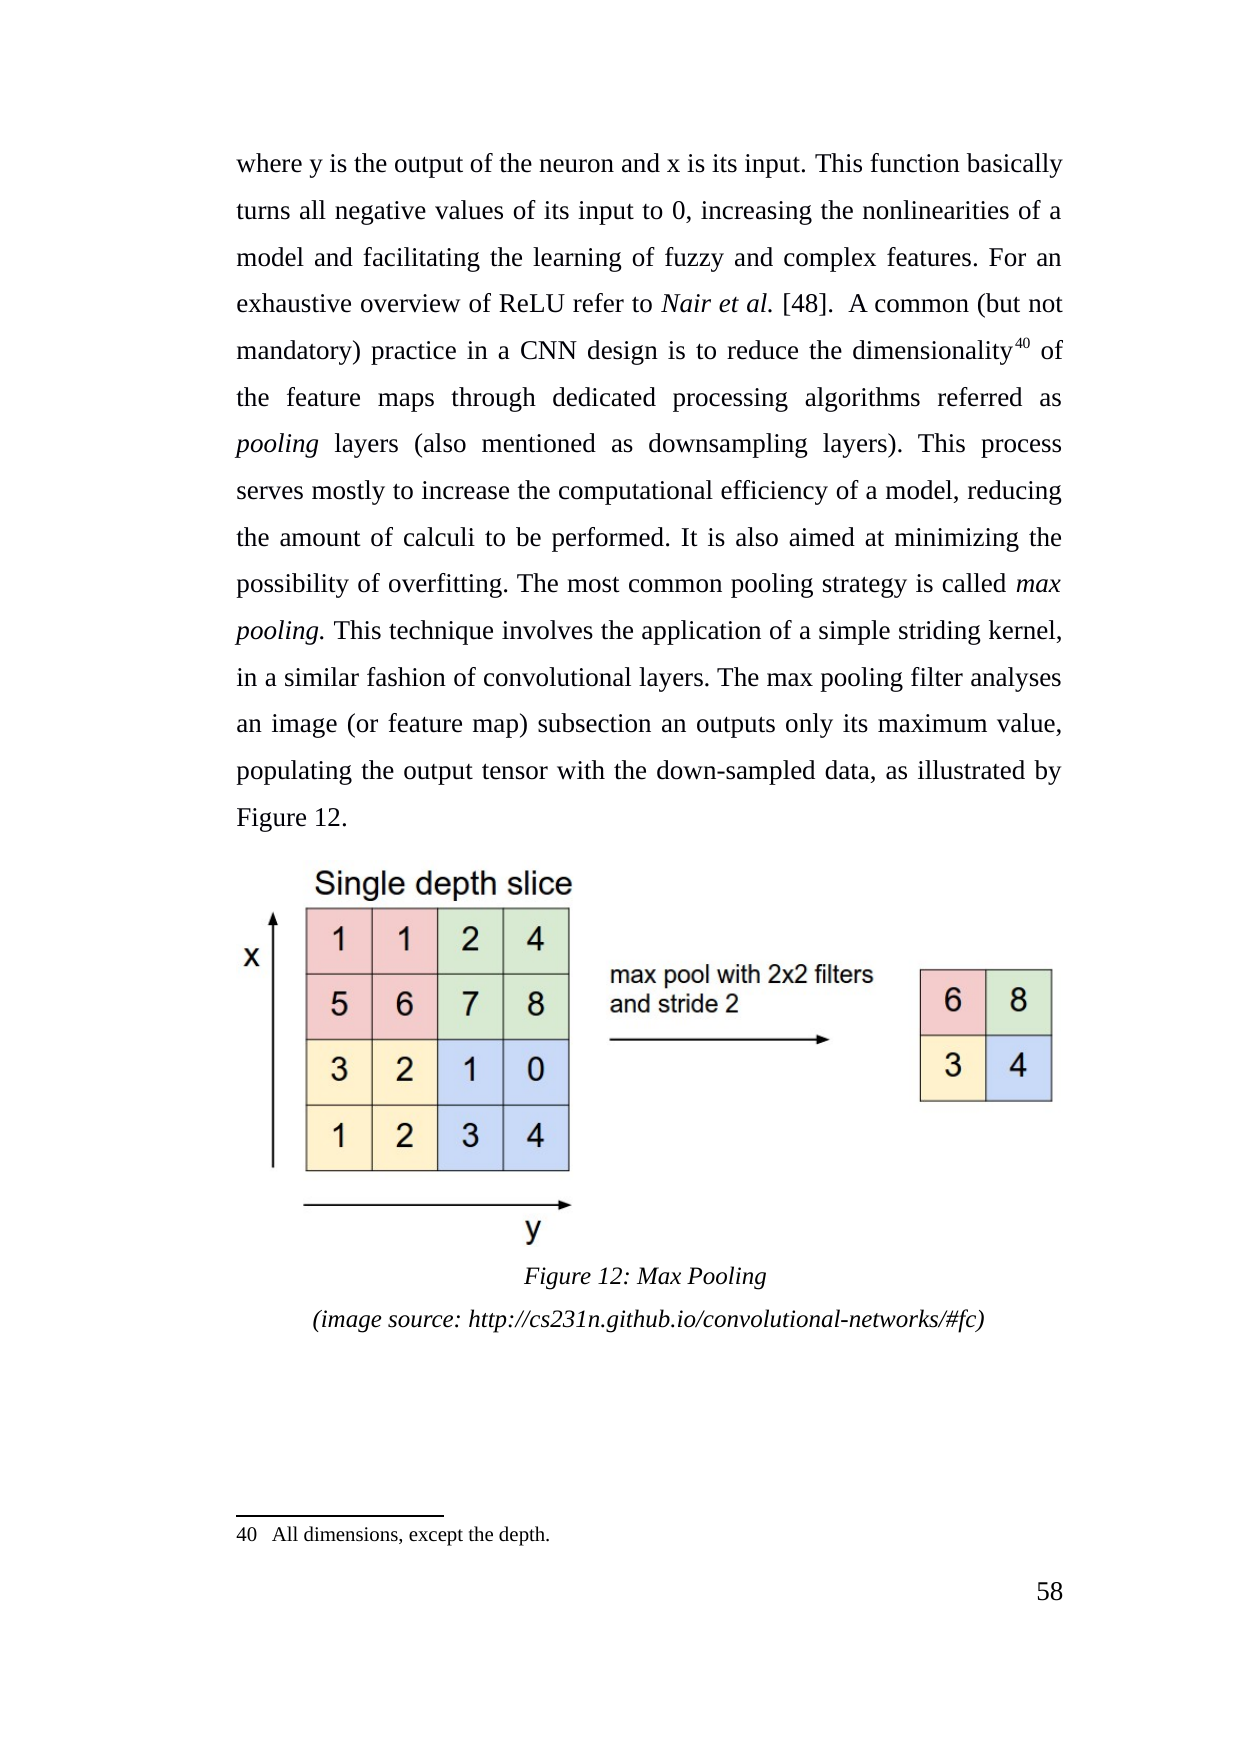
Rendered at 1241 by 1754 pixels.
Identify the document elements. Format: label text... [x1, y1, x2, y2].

picture [236, 860, 1063, 1247]
text Figure 12: Max Pooling (image source: http://cs231n.github.io/convolutional-networks/#fc) [236, 1247, 1063, 1333]
text All dimensions, except the depth. [236, 1522, 1063, 1546]
text where y is the output of the neuron and x is its input. This function basically turns all negative values of its input to 0, increasing the nonlinearities of a model and facilitating the learning of fuzzy and complex features. For an exhaustive overview of ReLU refer to Nair et al. [48]. A common (but not mandatory) practice in a CNN design is to reduce the dimensionality of the feature maps through dedicated processing algorithms referred as pooling layers (also mentioned as downsampling layers). This process serves mostly to increase the computational efficiency of a model, reducing the amount of calculi to be performed. It is also aimed at minimizing the possibility of overfitting. The most common pooling strategy is called max pooling. This technique involves the application of a simple striding kernel, in a similar fashion of convolutional layers. The max pooling filter analyses an image (or feature map) subsection an outputs only its maximum value, populating the output tensor with the down-sampled data, as illustrated by Figure 12. [236, 148, 1063, 832]
